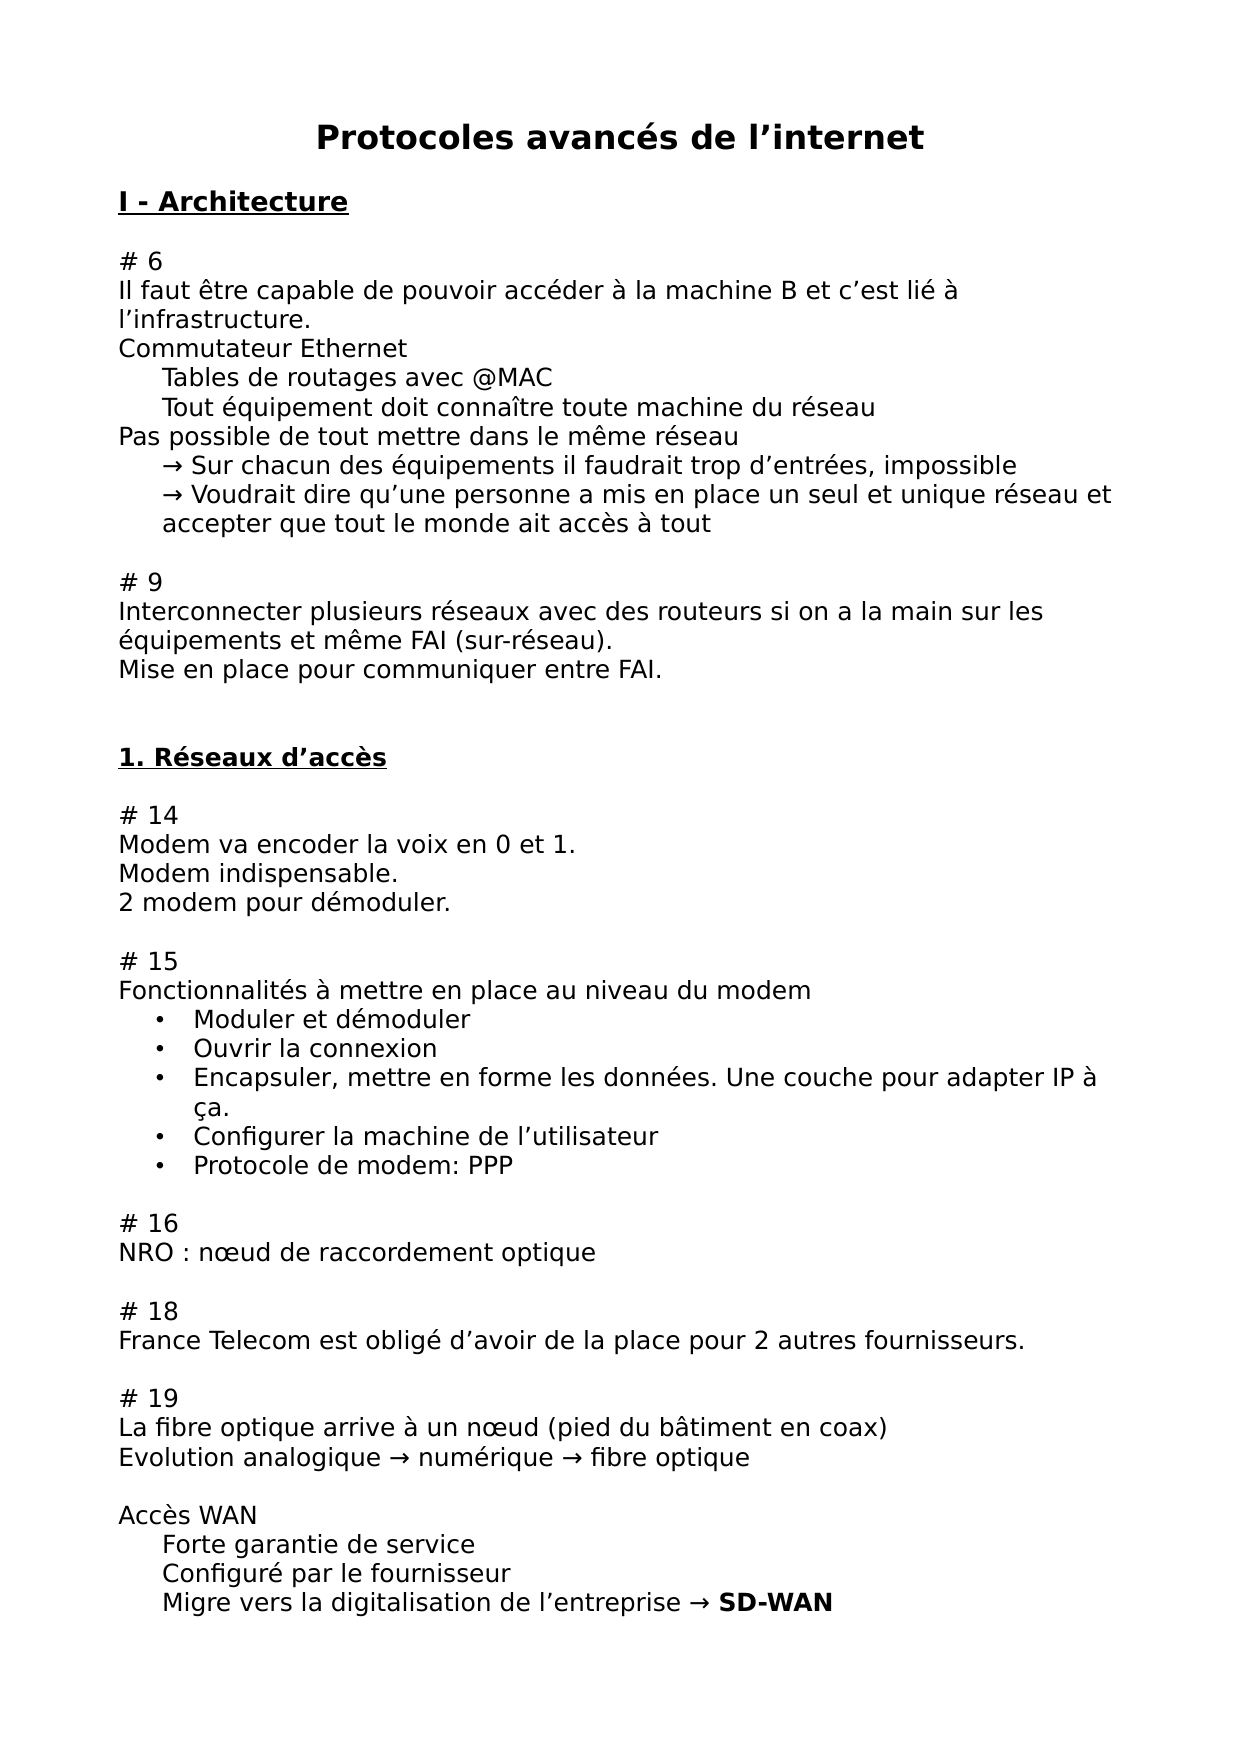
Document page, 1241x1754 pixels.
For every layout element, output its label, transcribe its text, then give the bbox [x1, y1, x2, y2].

text France Telecom est obligé d’avoir de la place pour 2 autres fournisseurs. [118, 1326, 1122, 1355]
list Protocole de modem: PPP [156, 1151, 1122, 1180]
text Commutateur Ethernet [118, 334, 1122, 363]
text # 18 [118, 1297, 1122, 1326]
text → Voudrait dire qu’une personne a mis en place un seul et unique réseau et accepter que tout le monde ait accès à tout [118, 480, 1122, 538]
text 1. Réseaux d’accès [118, 743, 1122, 772]
text # 15 [118, 947, 1122, 976]
text NRO : nœud de raccordement optique [118, 1238, 1122, 1268]
text → Sur chacun des équipements il faudrait trop d’entrées, impossible [118, 451, 1122, 480]
text # 16 [118, 1209, 1122, 1238]
list Moduler et démoduler [156, 1005, 1122, 1034]
text # 14 [118, 801, 1122, 830]
text # 6 [118, 247, 1122, 276]
text Configuré par le fournisseur [118, 1559, 1122, 1588]
text # 9 [118, 568, 1122, 597]
text Il faut être capable de pouvoir accéder à la machine B et c’est lié à l’infrastructure. [118, 276, 1122, 334]
text 2 modem pour démoduler. [118, 888, 1122, 918]
list Encapsuler, mettre en forme les données. Une couche pour adapter IP à ça. [156, 1063, 1122, 1122]
text Modem indispensable. [118, 859, 1122, 888]
text Tables de routages avec @MAC [118, 363, 1122, 393]
text Modem va encoder la voix en 0 et 1. [118, 830, 1122, 859]
text Forte garantie de service [118, 1530, 1122, 1559]
list Configurer la machine de l’utilisateur [156, 1122, 1122, 1151]
text # 19 [118, 1384, 1122, 1413]
text Evolution analogique → numérique → fibre optique [118, 1443, 1122, 1472]
text Mise en place pour communiquer entre FAI. [118, 655, 1122, 684]
text Accès WAN [118, 1501, 1122, 1530]
list Ouvrir la connexion [156, 1034, 1122, 1063]
text Tout équipement doit connaître toute machine du réseau [118, 393, 1122, 422]
text I - Architecture [118, 186, 1122, 218]
text Interconnecter plusieurs réseaux avec des routeurs si on a la main sur les équipements et même FAI (sur-réseau). [118, 597, 1122, 655]
text Protocoles avancés de l’internet [118, 118, 1122, 157]
text La fibre optique arrive à un nœud (pied du bâtiment en coax) [118, 1413, 1122, 1443]
text Migre vers la digitalisation de l’entreprise → SD-WAN [118, 1588, 1122, 1618]
text Fonctionnalités à mettre en place au niveau du modem [118, 976, 1122, 1005]
text Pas possible de tout mettre dans le même réseau [118, 422, 1122, 451]
